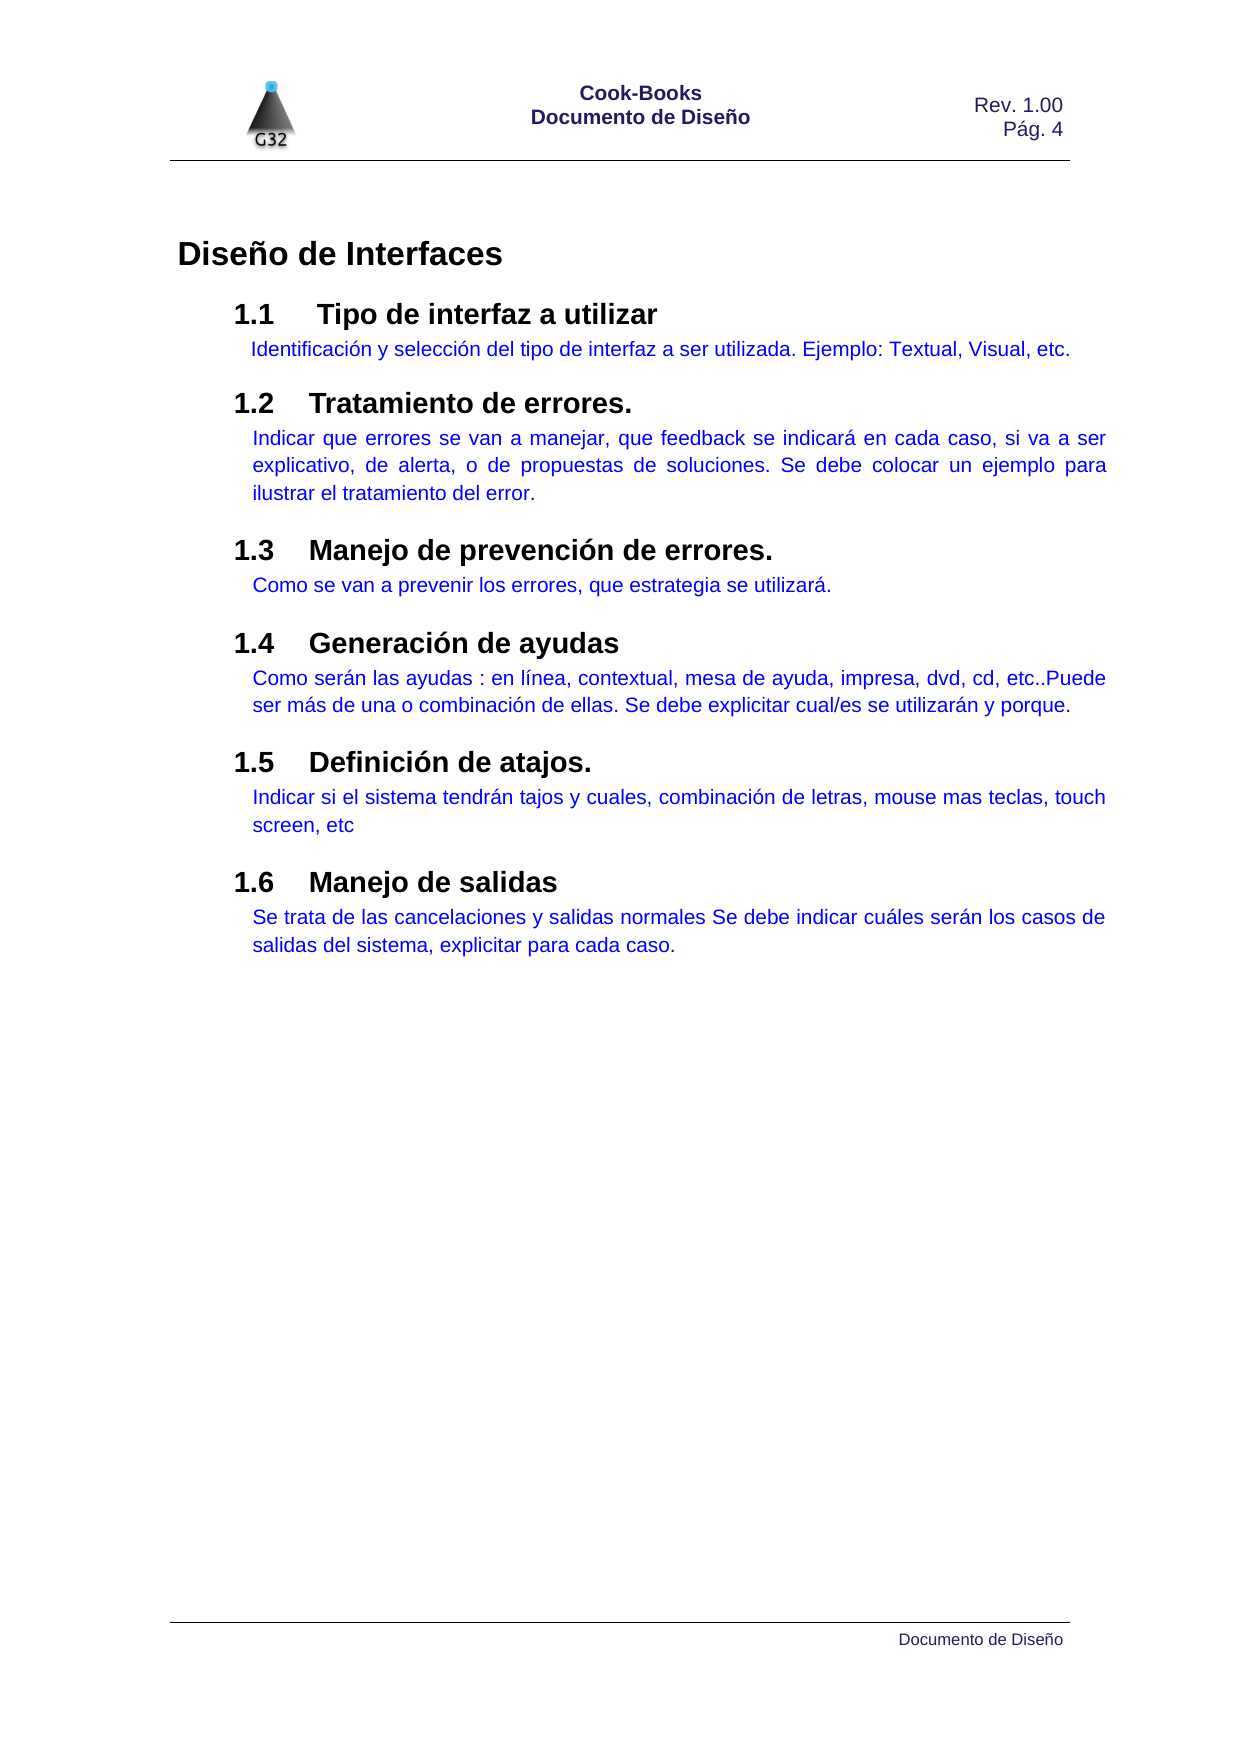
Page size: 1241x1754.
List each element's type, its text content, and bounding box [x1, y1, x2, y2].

text Como se van a prevenir los errores, que estrategia se utilizará. [252, 573, 1107, 597]
text Indicar si el sistema tendrán tajos y cuales, combinación de letras, mouse mas teclas, touch screen, etc [252, 785, 1107, 837]
subtitle Manejo de salidas [233, 865, 1107, 899]
subtitle Diseño de Interfaces [177, 234, 1107, 272]
text Se trata de las cancelaciones y salidas normales Se debe indicar cuáles serán los casos de salidas del sistema, explicitar para cada caso. [252, 905, 1107, 956]
text Como serán las ayudas : en línea, contextual, mesa de ayuda, impresa, dvd, cd, etc..Puede ser más de una o combinación de ellas. Se debe explicitar cual/es se utilizarán y porque. [252, 665, 1107, 717]
subtitle Generación de ayudas [233, 626, 1107, 659]
subtitle Definición de atajos. [233, 745, 1107, 779]
subtitle Manejo de prevención de errores. [233, 533, 1107, 567]
text Indicar que errores se van a manejar, que feedback se indicará en cada caso, si va a ser explicativo, de alerta, o de propuestas de soluciones. Se debe colocar un ejemplo para ilustrar el tratamiento del error. [252, 426, 1107, 505]
subtitle Tipo de interfaz a utilizar [233, 297, 1107, 331]
subtitle Tratamiento de errores. [233, 386, 1107, 419]
text Identificación y selección del tipo de interfaz a ser utilizada. Ejemplo: Textual, Visual, etc. [251, 337, 1107, 361]
picture [235, 81, 307, 153]
